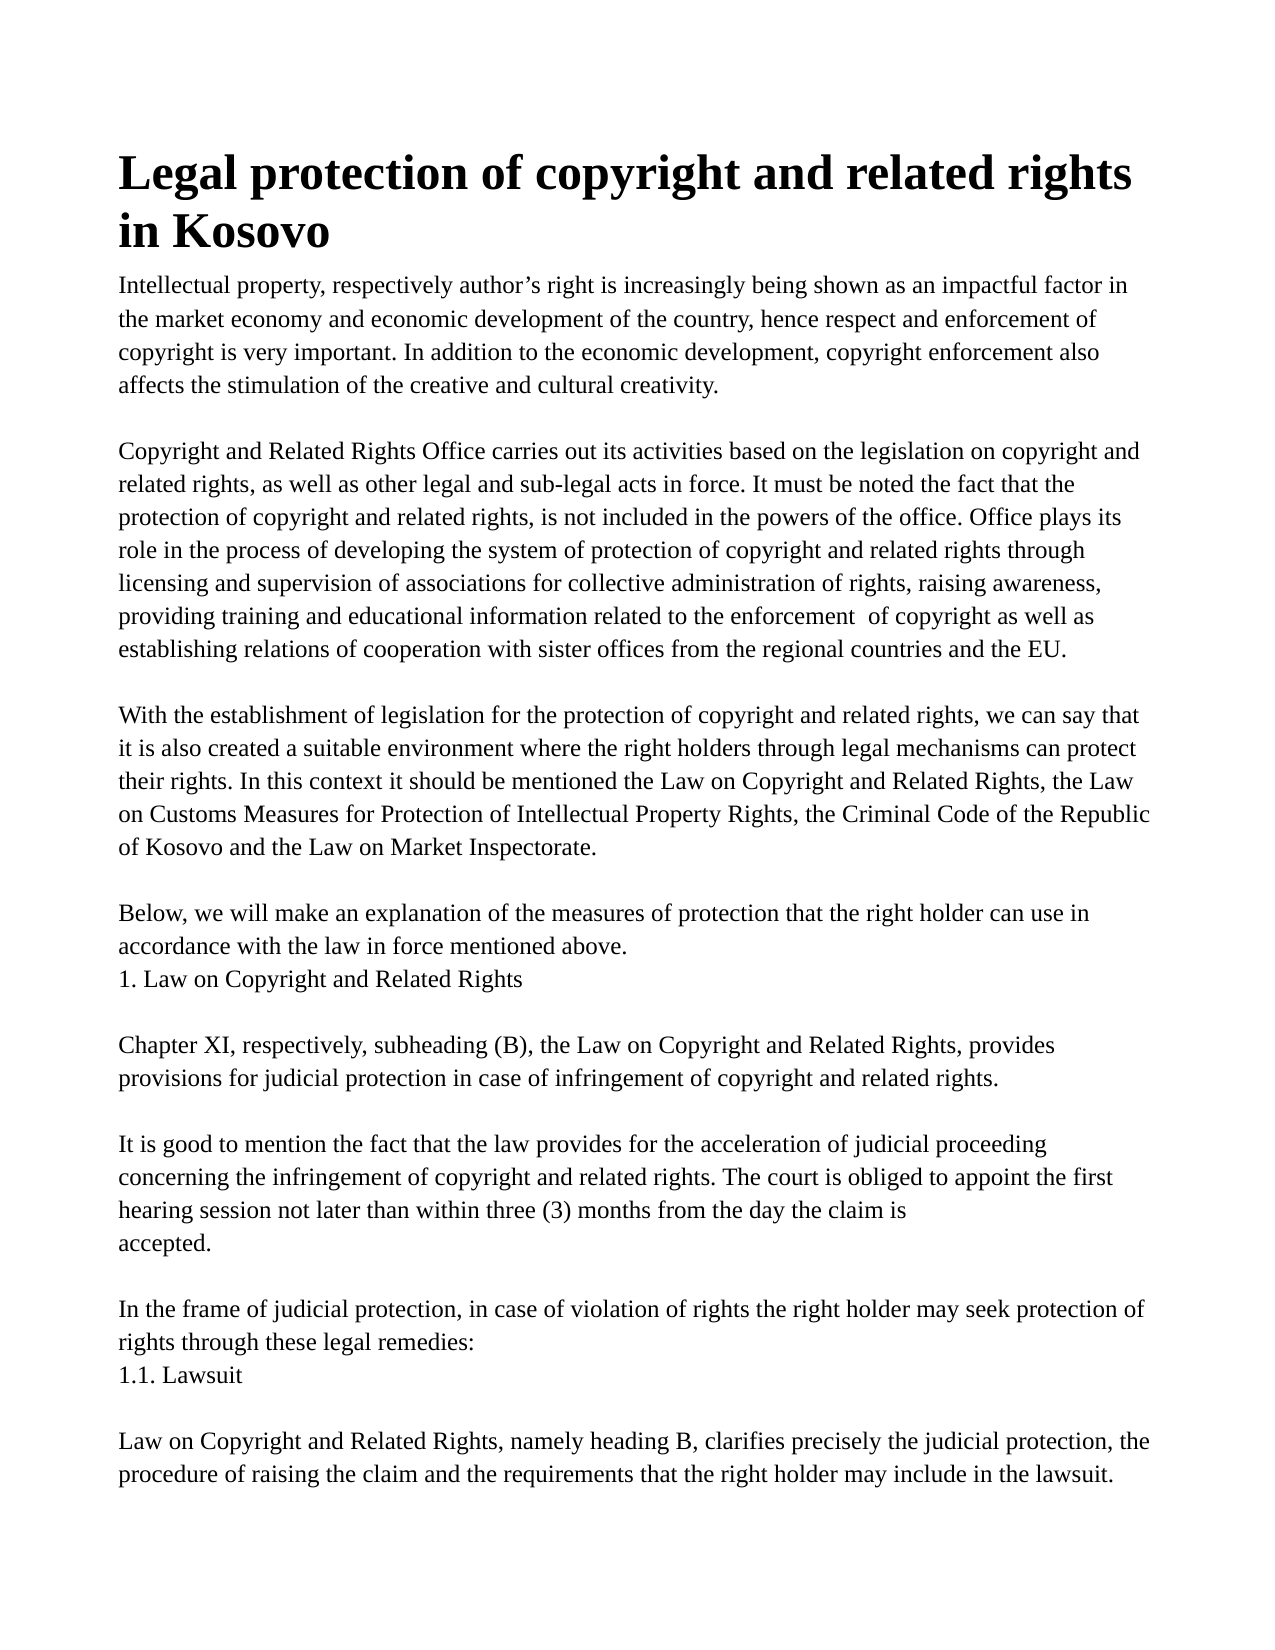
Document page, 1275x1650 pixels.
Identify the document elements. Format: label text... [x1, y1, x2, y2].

text Intellectual property, respectively author’s right is increasingly being shown as an impactful factor in the market economy and economic development of the country, hence respect and enforcement of copyright is very important. In addition to the economic development, copyright enforcement also affects the stimulation of the creative and cultural creativity. Copyright and Related Rights Office carries out its activities based on the legislation on copyright and related rights, as well as other legal and sub-legal acts in force. It must be noted the fact that the protection of copyright and related rights, is not included in the powers of the office. Office plays its role in the process of developing the system of protection of copyright and related rights through licensing and supervision of associations for collective administration of rights, raising awareness, providing training and educational information related to the enforcement of copyright as well as establishing relations of cooperation with sister offices from the regional countries and the EU. With the establishment of legislation for the protection of copyright and related rights, we can say that it is also created a suitable environment where the right holders through legal mechanisms can protect their rights. In this context it should be mentioned the Law on Copyright and Related Rights, the Law on Customs Measures for Protection of Intellectual Property Rights, the Criminal Code of the Republic of Kosovo and the Law on Market Inspectorate. Below, we will make an explanation of the measures of protection that the right holder can use in accordance with the law in force mentioned above. 1. Law on Copyright and Related Rights Chapter XI, respectively, subheading (B), the Law on Copyright and Related Rights, provides provisions for judicial protection in case of infringement of copyright and related rights. It is good to mention the fact that the law provides for the acceleration of judicial proceeding concerning the infringement of copyright and related rights. The court is obliged to appoint the first hearing session not later than within three (3) months from the day the claim is accepted. In the frame of judicial protection, in case of violation of rights the right holder may seek protection of rights through these legal remedies: 1.1. Lawsuit Law on Copyright and Related Rights, namely heading B, clarifies precisely the judicial protection, the procedure of raising the claim and the requirements that the right holder may include in the lawsuit. [118, 271, 1157, 1521]
subtitle Legal protection of copyright and related rights in Kosovo [118, 143, 1157, 258]
